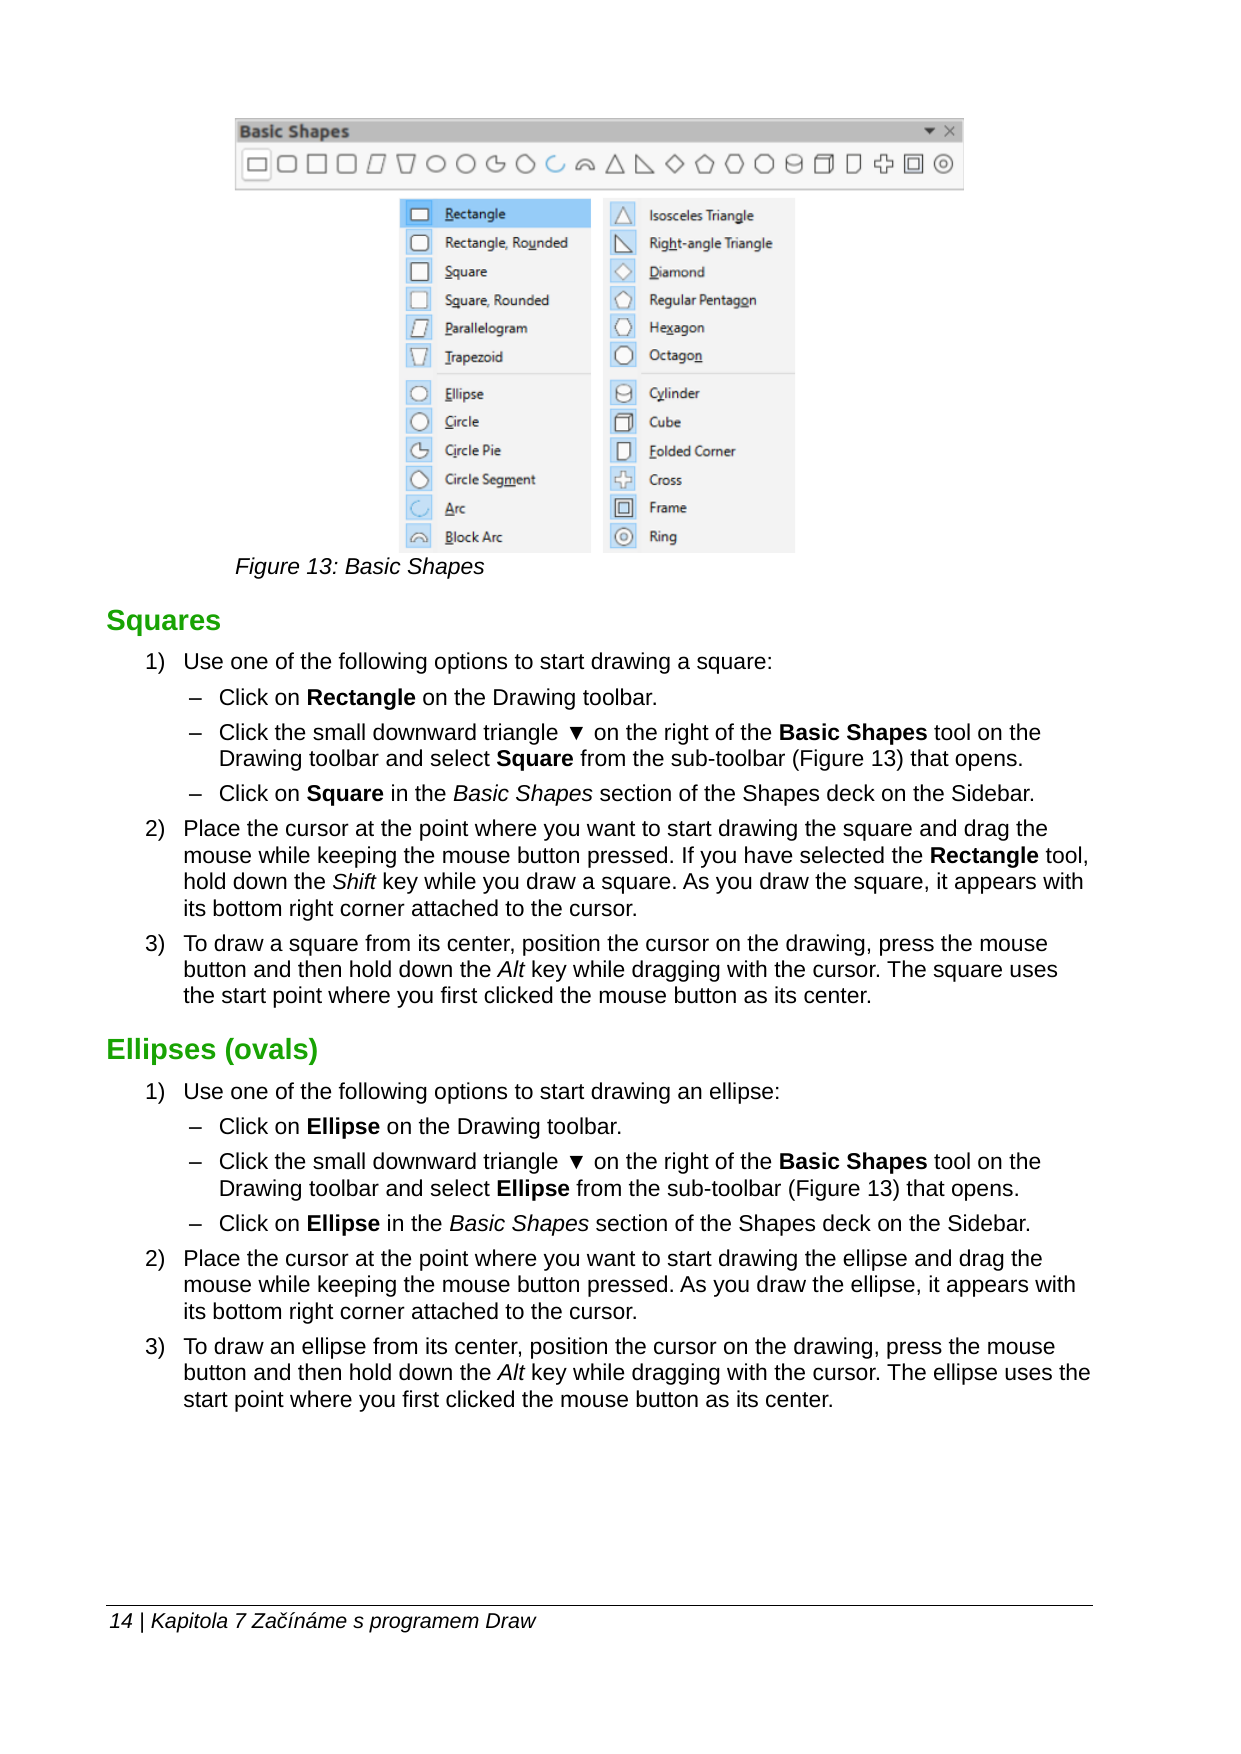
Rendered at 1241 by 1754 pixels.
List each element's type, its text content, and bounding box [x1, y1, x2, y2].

list To draw an ellipse from its center, position the cursor on the drawing, press the mouse button and then hold down the Alt key while dragging with the cursor. The ellipse uses the start point where you first clicked the mouse button as its center. [165, 1333, 1093, 1412]
subtitle Ellipses (ovals) [106, 1032, 1093, 1066]
picture [234, 118, 964, 553]
list Use one of the following options to start drawing a square: [165, 648, 1093, 674]
list To draw a square from its center, position the cursor on the drawing, press the mouse button and then hold down the Alt key while dragging with the cursor. The square uses the start point where you first clicked the mouse button as its center. [165, 930, 1093, 1009]
list Use one of the following options to start drawing an ellipse: [165, 1078, 1093, 1104]
list Click the small downward triangle ▼ on the right of the Basic Shapes tool on the Drawing toolbar and select Ellipse from the sub-toolbar (Figure 13) that opens. [189, 1148, 1093, 1201]
list Place the cursor at the point where you want to start drawing the ellipse and drag the mouse while keeping the mouse button pressed. As you draw the ellipse, it appears with its bottom right corner attached to the cursor. [165, 1245, 1093, 1324]
list Click on Ellipse on the Drawing toolbar. [189, 1113, 1093, 1139]
list Click on Rectangle on the Drawing toolbar. [189, 683, 1093, 710]
list Click on Square in the Basic Shapes section of the Shapes deck on the Sidebar. [189, 780, 1093, 807]
text Figure 13: Basic Shapes [235, 553, 964, 579]
list Place the cursor at the point where you want to start drawing the square and drag the mouse while keeping the mouse button pressed. If you have selected the Rectangle tool, hold down the Shift key while you draw a square. As you draw the square, it appears with its bottom right corner attached to the cursor. [165, 815, 1093, 921]
subtitle Squares [106, 603, 1093, 636]
list Click on Ellipse in the Basic Shapes section of the Shapes deck on the Sidebar. [189, 1210, 1093, 1236]
list Click the small downward triangle ▼ on the right of the Basic Shapes tool on the Drawing toolbar and select Square from the sub-toolbar (Figure 13) that opens. [189, 719, 1093, 771]
